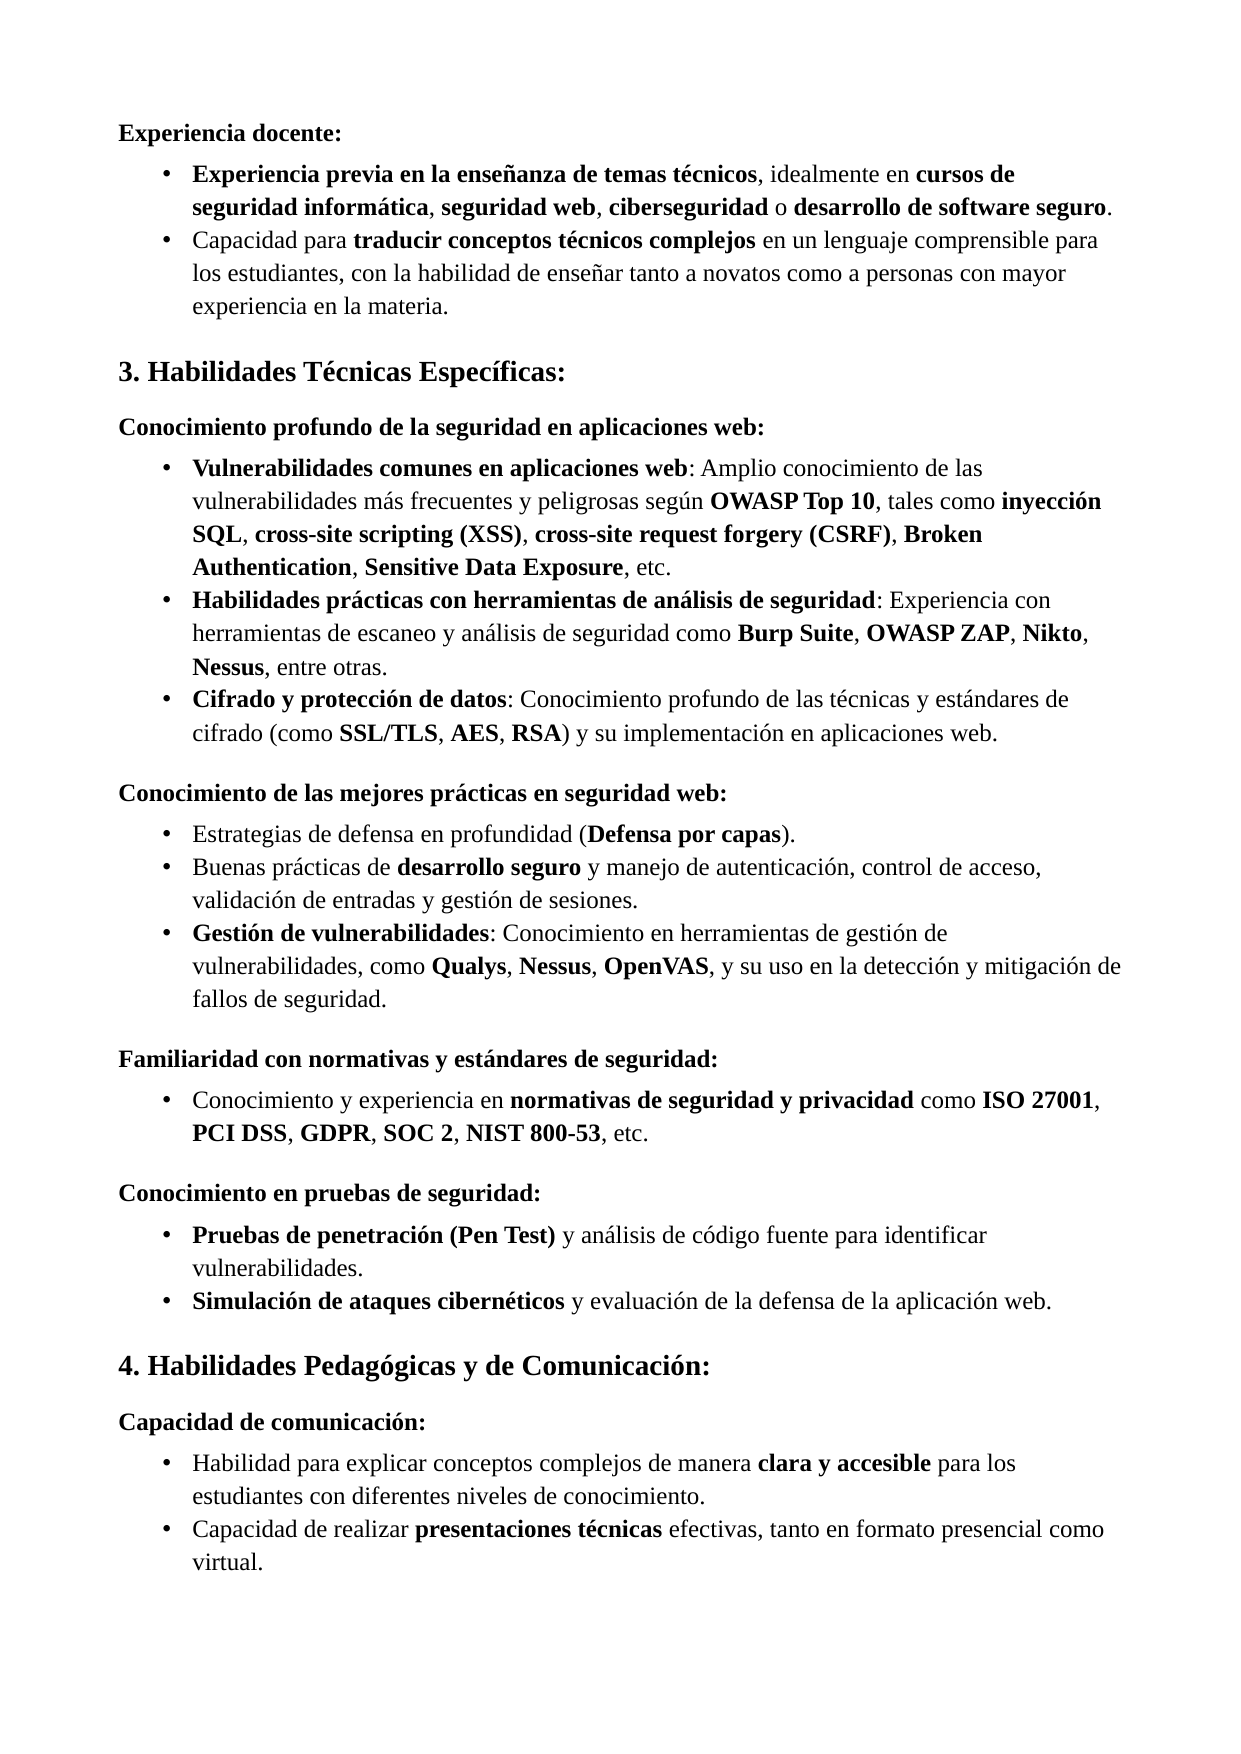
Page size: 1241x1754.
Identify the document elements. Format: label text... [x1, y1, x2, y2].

list Habilidades prácticas con herramientas de análisis de seguridad: Experiencia con herramientas de escaneo y análisis de seguridad como Burp Suite, OWASP ZAP, Nikto, Nessus, entre otras. [162, 586, 1122, 680]
list Vulnerabilidades comunes en aplicaciones web: Amplio conocimiento de las vulnerabilidades más frecuentes y peligrosas según OWASP Top 10, tales como inyección SQL, cross-site scripting (XSS), cross-site request forgery (CSRF), Broken Authentication, Sensitive Data Exposure, etc. [162, 453, 1122, 581]
list Buenas prácticas de desarrollo seguro y manejo de autenticación, control de acceso, validación de entradas y gestión de sesiones. [162, 852, 1122, 914]
list Gestión de vulnerabilidades: Conocimiento en herramientas de gestión de vulnerabilidades, como Qualys, Nessus, OpenVAS, y su uso en la detección y mitigación de fallos de seguridad. [162, 918, 1122, 1013]
list Capacidad para traducir conceptos técnicos complejos en un lenguaje comprensible para los estudiantes, con la habilidad de enseñar tanto a novatos como a personas con mayor experiencia en la materia. [162, 225, 1122, 320]
list Capacidad de realizar presentaciones técnicas efectivas, tanto en formato presencial como virtual. [162, 1514, 1122, 1576]
list Habilidad para explicar conceptos complejos de manera clara y accesible para los estudiantes con diferentes niveles de conocimiento. [162, 1448, 1122, 1509]
subtitle 4. Habilidades Pedagógicas y de Comunicación: [118, 1348, 1122, 1382]
subtitle Conocimiento de las mejores prácticas en seguridad web: [118, 778, 1122, 806]
list Pruebas de penetración (Pen Test) y análisis de código fuente para identificar vulnerabilidades. [162, 1220, 1122, 1282]
subtitle Familiaridad con normativas y estándares de seguridad: [118, 1044, 1122, 1073]
list Simulación de ataques cibernéticos y evaluación de la defensa de la aplicación web. [162, 1286, 1122, 1314]
subtitle Conocimiento profundo de la seguridad en aplicaciones web: [118, 412, 1122, 441]
subtitle Experiencia docente: [118, 118, 1122, 147]
subtitle Conocimiento en pruebas de seguridad: [118, 1178, 1122, 1207]
list Estrategias de defensa en profundidad (Defensa por capas). [162, 819, 1122, 848]
subtitle 3. Habilidades Técnicas Específicas: [118, 354, 1122, 387]
list Conocimiento y experiencia en normativas de seguridad y privacidad como ISO 27001, PCI DSS, GDPR, SOC 2, NIST 800-53, etc. [162, 1085, 1122, 1147]
list Experiencia previa en la enseñanza de temas técnicos, idealmente en cursos de seguridad informática, seguridad web, ciberseguridad o desarrollo de software seguro. [162, 159, 1122, 221]
subtitle Capacidad de comunicación: [118, 1407, 1122, 1435]
list Cifrado y protección de datos: Conocimiento profundo de las técnicas y estándares de cifrado (como SSL/TLS, AES, RSA) y su implementación en aplicaciones web. [162, 684, 1122, 746]
